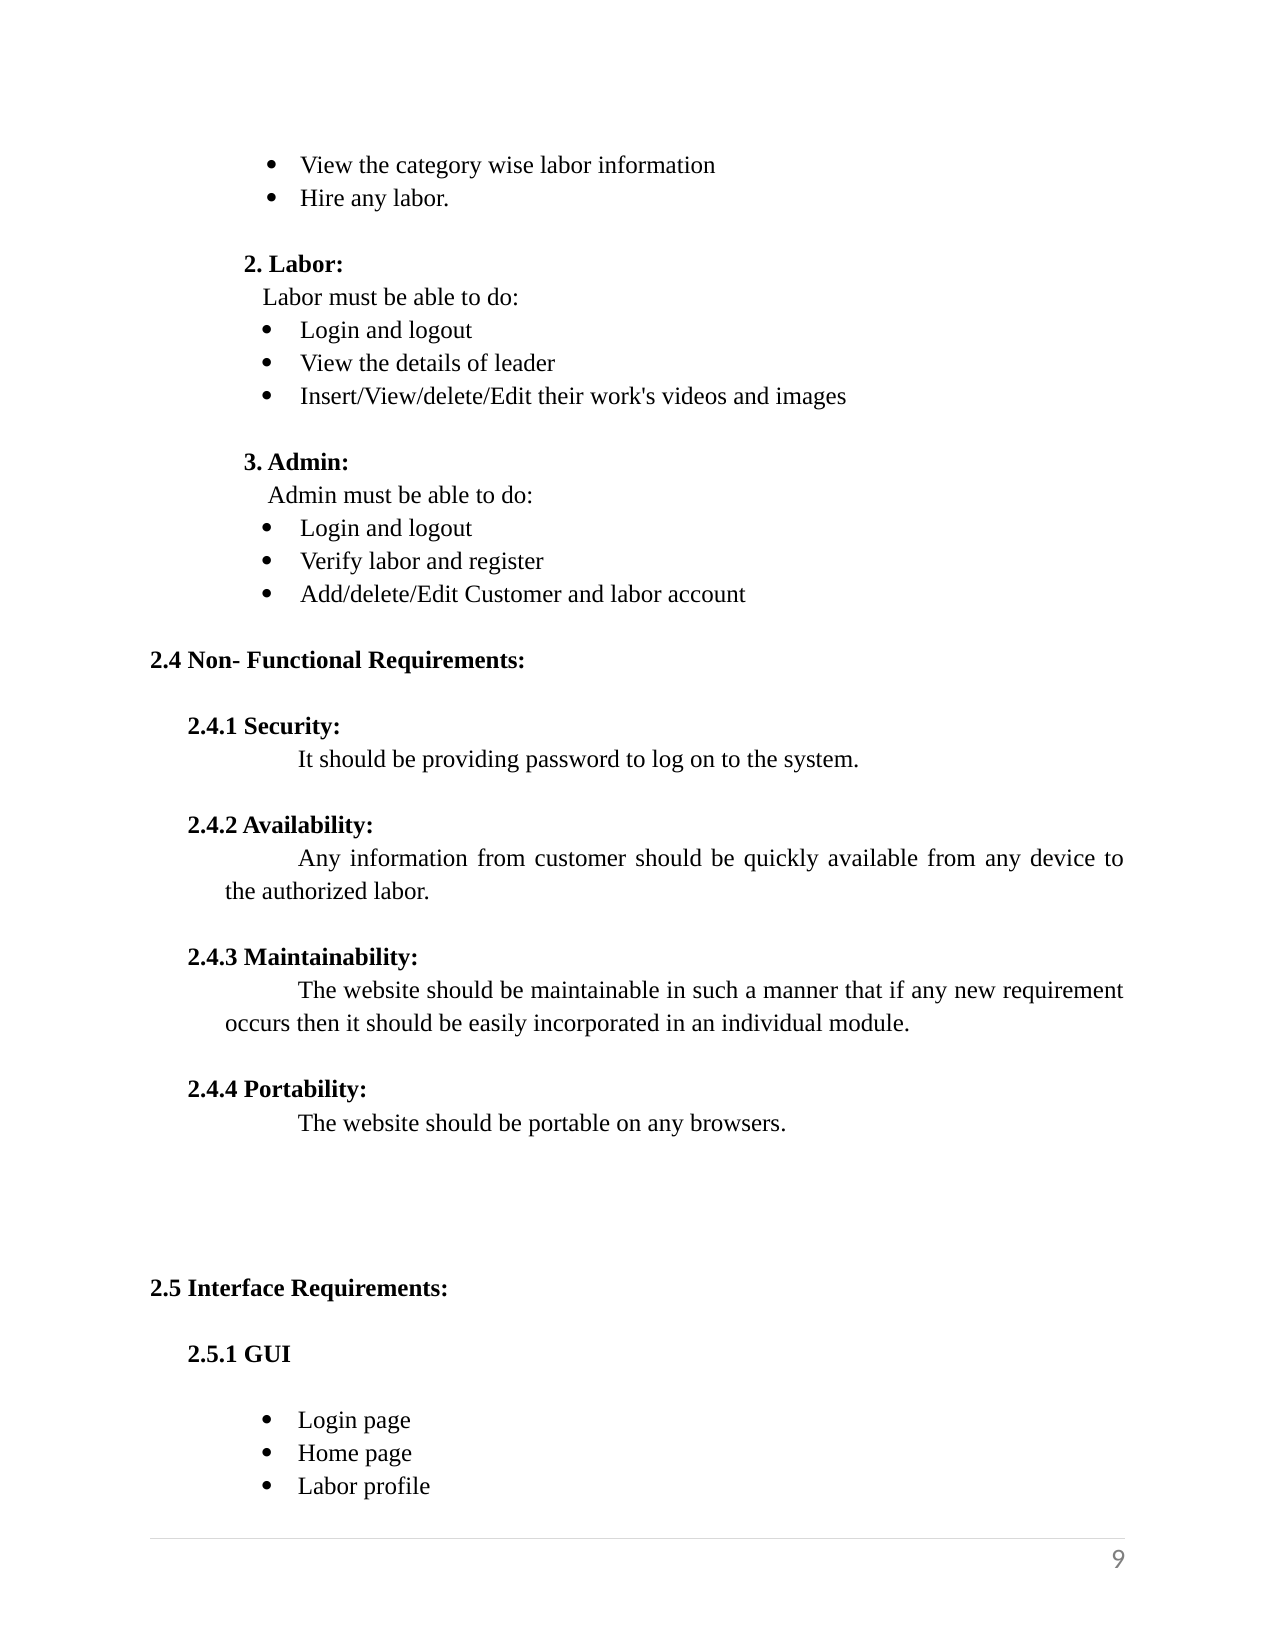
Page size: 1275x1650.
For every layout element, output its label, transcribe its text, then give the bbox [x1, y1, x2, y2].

text 2.4.4 Portability: [150, 1074, 1125, 1103]
text 2.5.1 GUI [187, 1339, 1125, 1367]
text Admin must be able to do: [150, 480, 1125, 509]
text It should be providing password to log on to the system. [150, 744, 1125, 773]
list Login page [262, 1405, 1125, 1433]
text 2.4.2 Availability: [150, 810, 1125, 839]
text The website should be maintainable in such a manner that if any new requirement occurs then it should be easily incorporated in an individual module. [225, 976, 1125, 1037]
list View the details of leader [262, 348, 1125, 377]
list Labor profile [262, 1471, 1125, 1499]
text The website should be portable on any browsers. [225, 1108, 1125, 1136]
list Verify labor and register [262, 546, 1125, 575]
text 3. Admin: [150, 447, 1125, 476]
text Labor must be able to do: [150, 282, 1125, 311]
text 2.5 Interface Requirements: [150, 1273, 1125, 1301]
list Add/delete/Edit Customer and labor account [262, 579, 1125, 608]
text 2.4.1 Security: [150, 711, 1125, 740]
text 2.4 Non- Functional Requirements: [150, 645, 1125, 674]
list Hire any labor. [267, 183, 1125, 212]
list Insert/View/delete/Edit their work's videos and images [262, 381, 1125, 410]
list Home page [262, 1438, 1125, 1467]
text Any information from customer should be quickly available from any device to the authorized labor. [225, 843, 1125, 905]
text 2.4.3 Maintainability: [150, 942, 1125, 971]
text 2. Labor: [150, 249, 1125, 278]
list Login and logout [262, 315, 1125, 344]
list View the category wise labor information [267, 150, 1125, 179]
list Login and logout [262, 513, 1125, 542]
